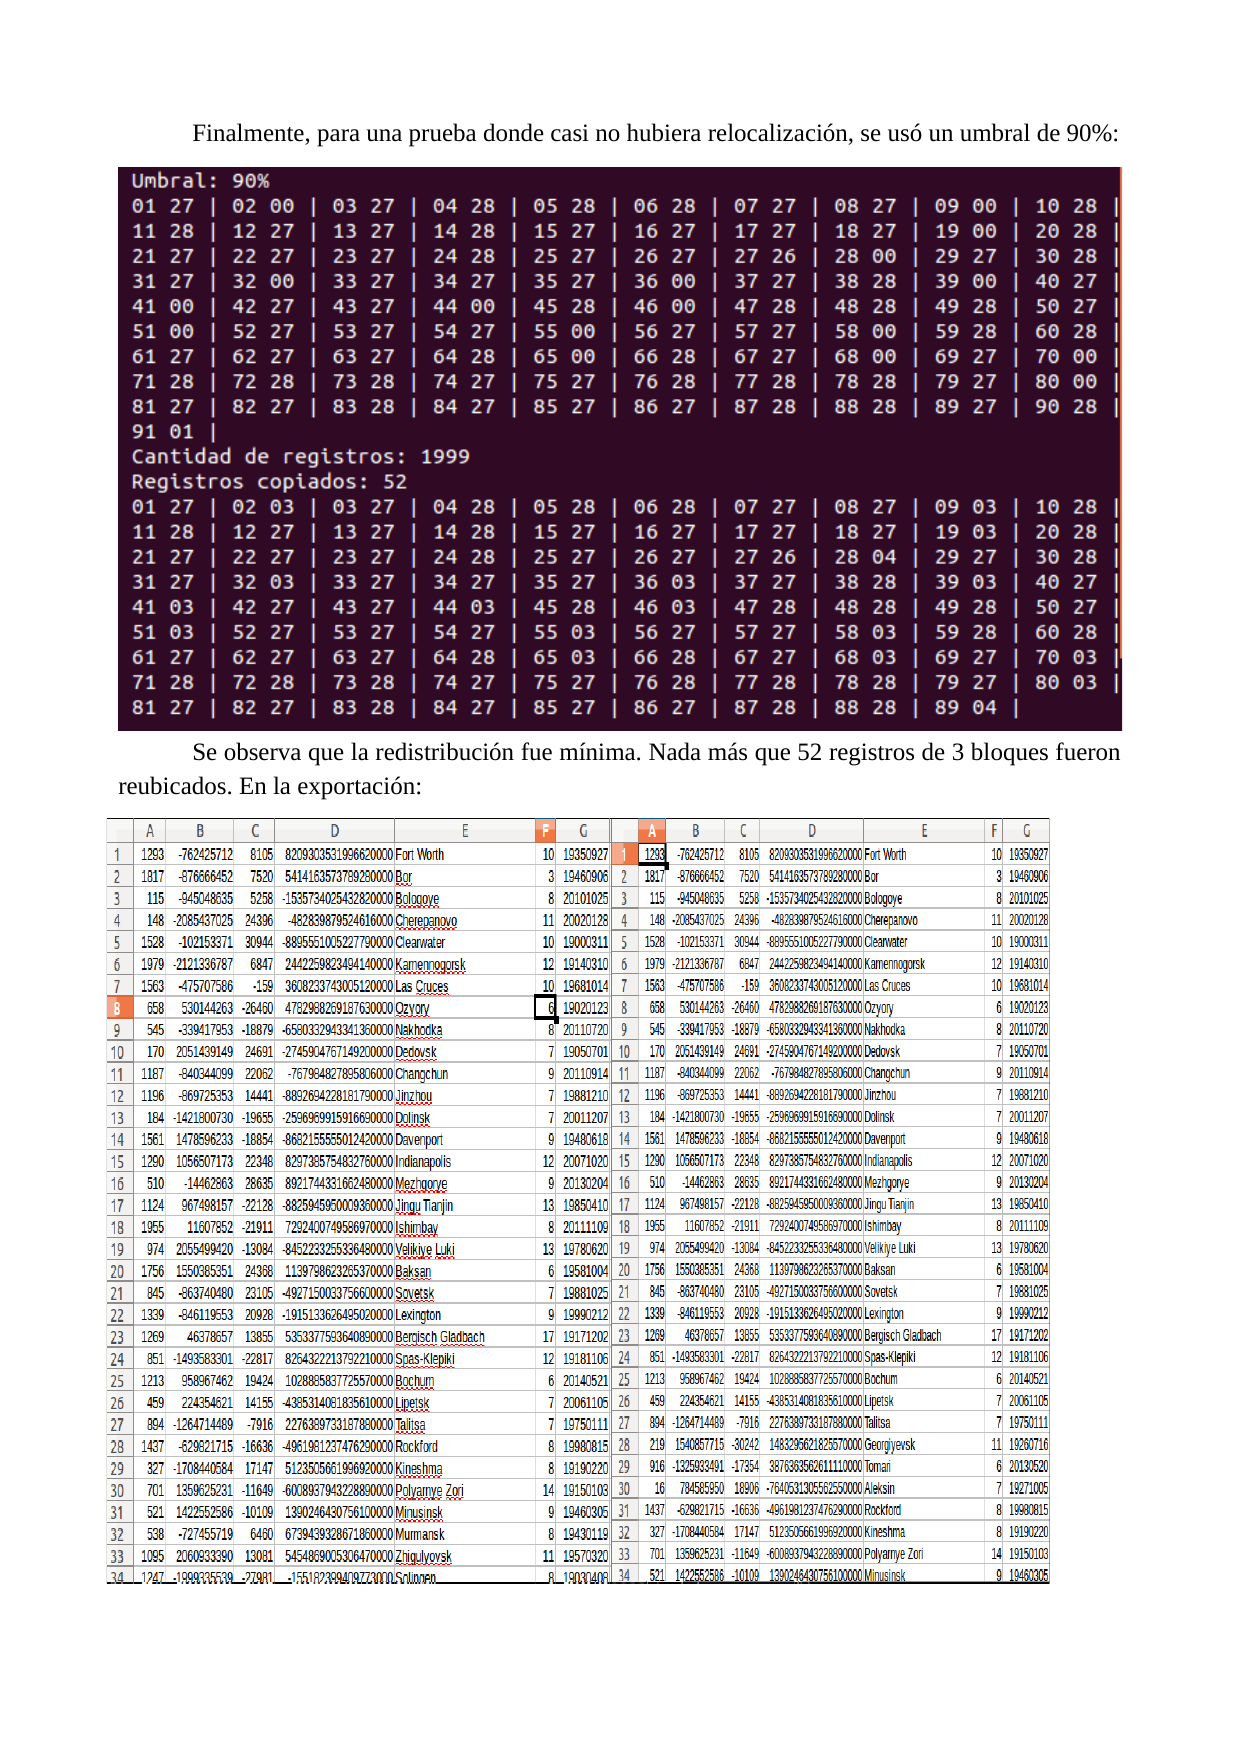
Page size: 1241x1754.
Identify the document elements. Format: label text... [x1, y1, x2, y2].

text Finalmente, para una prueba donde casi no hubiera relocalización, se usó un umbral de 90%: [118, 118, 1122, 147]
text Se observa que la redistribución fue mínima. Nada más que 52 registros de 3 bloques fueron reubicados. En la exportación: [118, 731, 1122, 800]
picture [118, 167, 1123, 731]
picture [106, 818, 1050, 1584]
